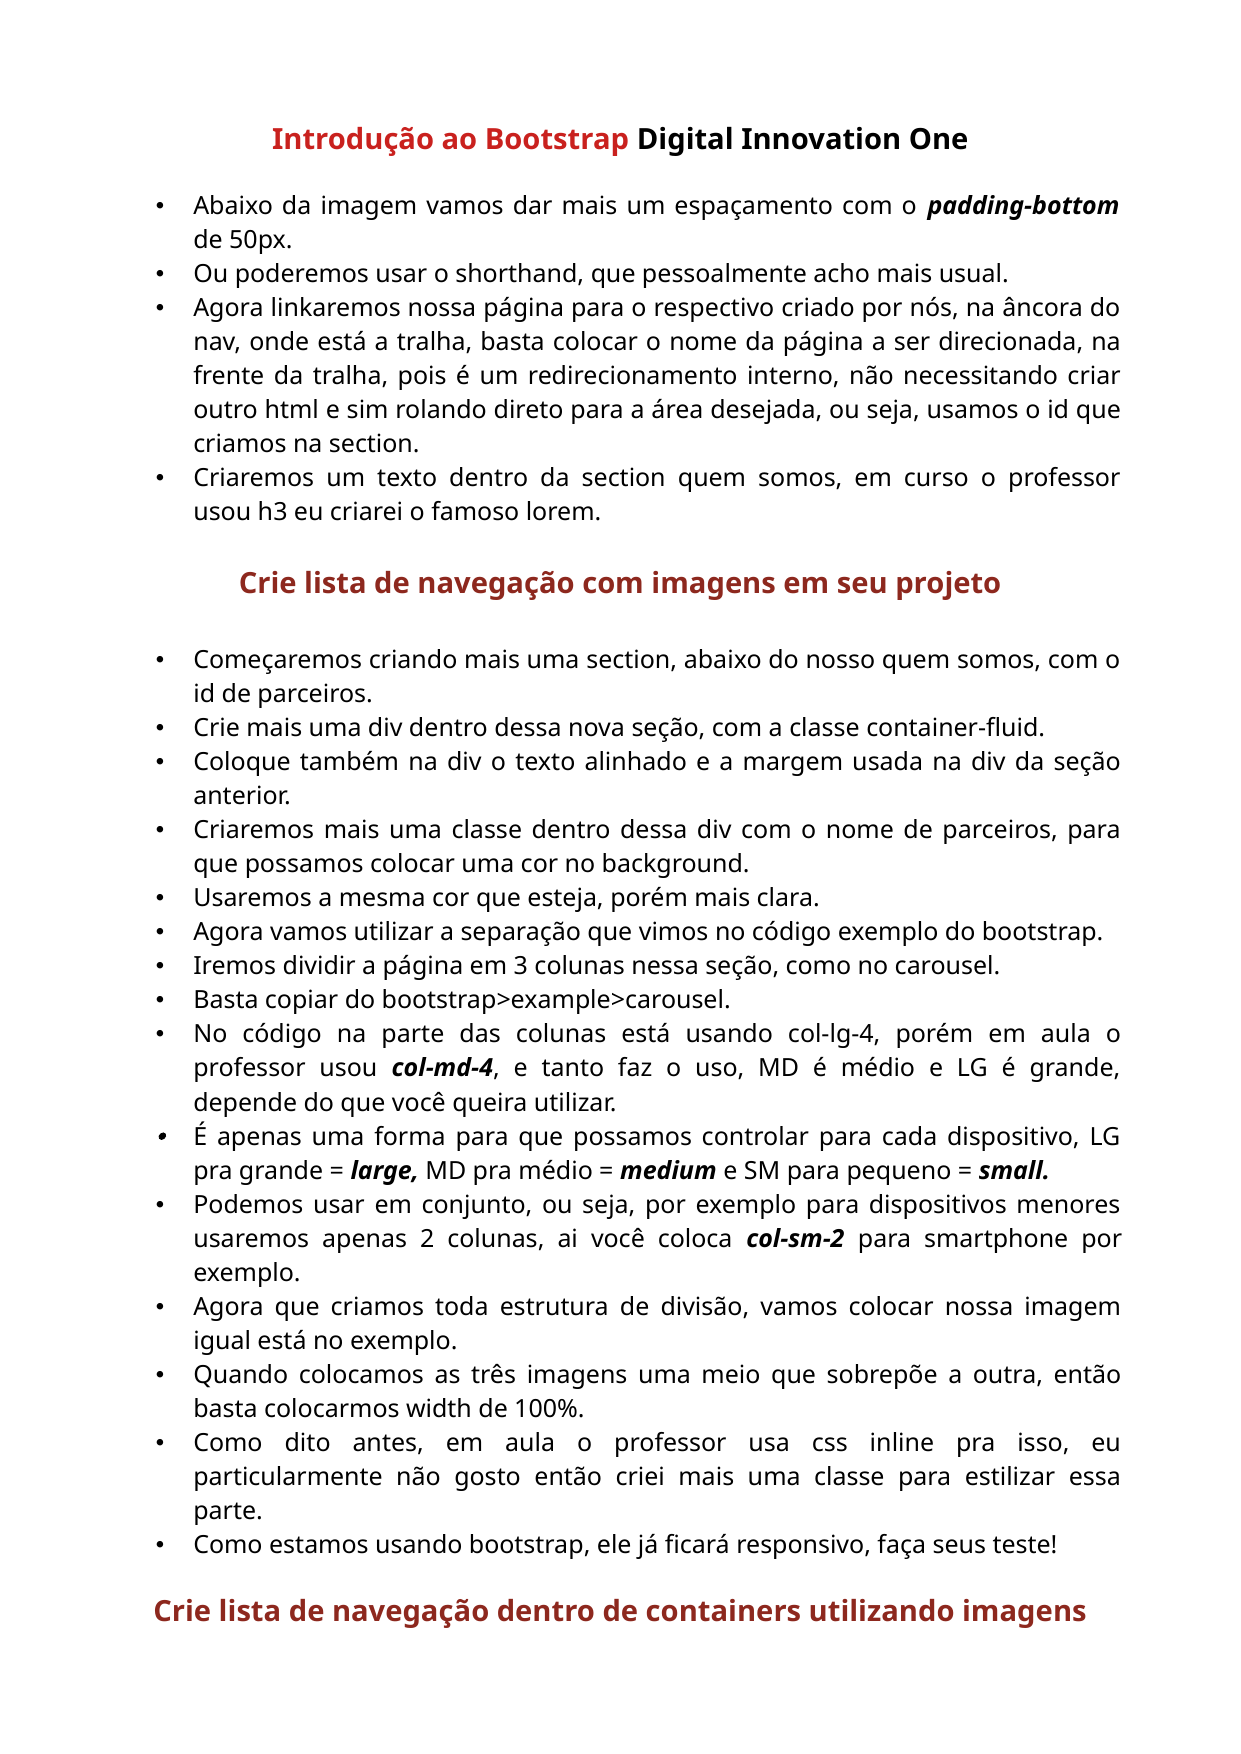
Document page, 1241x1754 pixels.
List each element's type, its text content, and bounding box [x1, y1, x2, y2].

list Podemos usar em conjunto, ou seja, por exemplo para dispositivos menores usaremos apenas 2 colunas, ai você coloca col-sm-2 para smartphone por exemplo. [156, 1186, 1122, 1288]
text Crie lista de navegação dentro de containers utilizando imagens [118, 1590, 1122, 1629]
list Iremos dividir a página em 3 colunas nessa seção, como no carousel. [156, 948, 1122, 982]
list Ou poderemos usar o shorthand, que pessoalmente acho mais usual. [156, 255, 1122, 289]
list Começaremos criando mais uma section, abaixo do nosso quem somos, com o id de parceiros. [156, 641, 1122, 709]
list Como dito antes, em aula o professor usa css inline pra isso, eu particularmente não gosto então criei mais uma classe para estilizar essa parte. [156, 1425, 1122, 1527]
list Como estamos usando bootstrap, ele já ficará responsivo, faça seus teste! [156, 1527, 1122, 1561]
list Crie mais uma div dentro dessa nova seção, com a classe container-fluid. [156, 709, 1122, 743]
list Criaremos mais uma classe dentro dessa div com o nome de parceiros, para que possamos colocar uma cor no background. [156, 812, 1122, 880]
list Agora que criamos toda estrutura de divisão, vamos colocar nossa imagem igual está no exemplo. [156, 1288, 1122, 1357]
list É apenas uma forma para que possamos controlar para cada dispositivo, LG pra grande = large, MD pra médio = medium e SM para pequeno = small. [156, 1118, 1122, 1186]
text Crie lista de navegação com imagens em seu projeto [118, 562, 1122, 602]
list Quando colocamos as três imagens uma meio que sobrepõe a outra, então basta colocarmos width de 100%. [156, 1357, 1122, 1425]
list No código na parte das colunas está usando col-lg-4, porém em aula o professor usou col-md-4, e tanto faz o uso, MD é médio e LG é grande, depende do que você queira utilizar. [156, 1016, 1122, 1118]
list Agora linkaremos nossa página para o respectivo criado por nós, na âncora do nav, onde está a tralha, basta colocar o nome da página a ser direcionada, na frente da tralha, pois é um redirecionamento interno, não necessitando criar outro html e sim rolando direto para a área desejada, ou seja, usamos o id que criamos na section. [156, 289, 1122, 460]
list Abaixo da imagem vamos dar mais um espaçamento com o padding-bottom de 50px. [156, 187, 1122, 255]
list Coloque também na div o texto alinhado e a margem usada na div da seção anterior. [156, 743, 1122, 812]
list Basta copiar do bootstrap>example>carousel. [156, 982, 1122, 1016]
list Agora vamos utilizar a separação que vimos no código exemplo do bootstrap. [156, 914, 1122, 948]
list Criaremos um texto dentro da section quem somos, em curso o professor usou h3 eu criarei o famoso lorem. [156, 460, 1122, 528]
list Usaremos a mesma cor que esteja, porém mais clara. [156, 880, 1122, 914]
